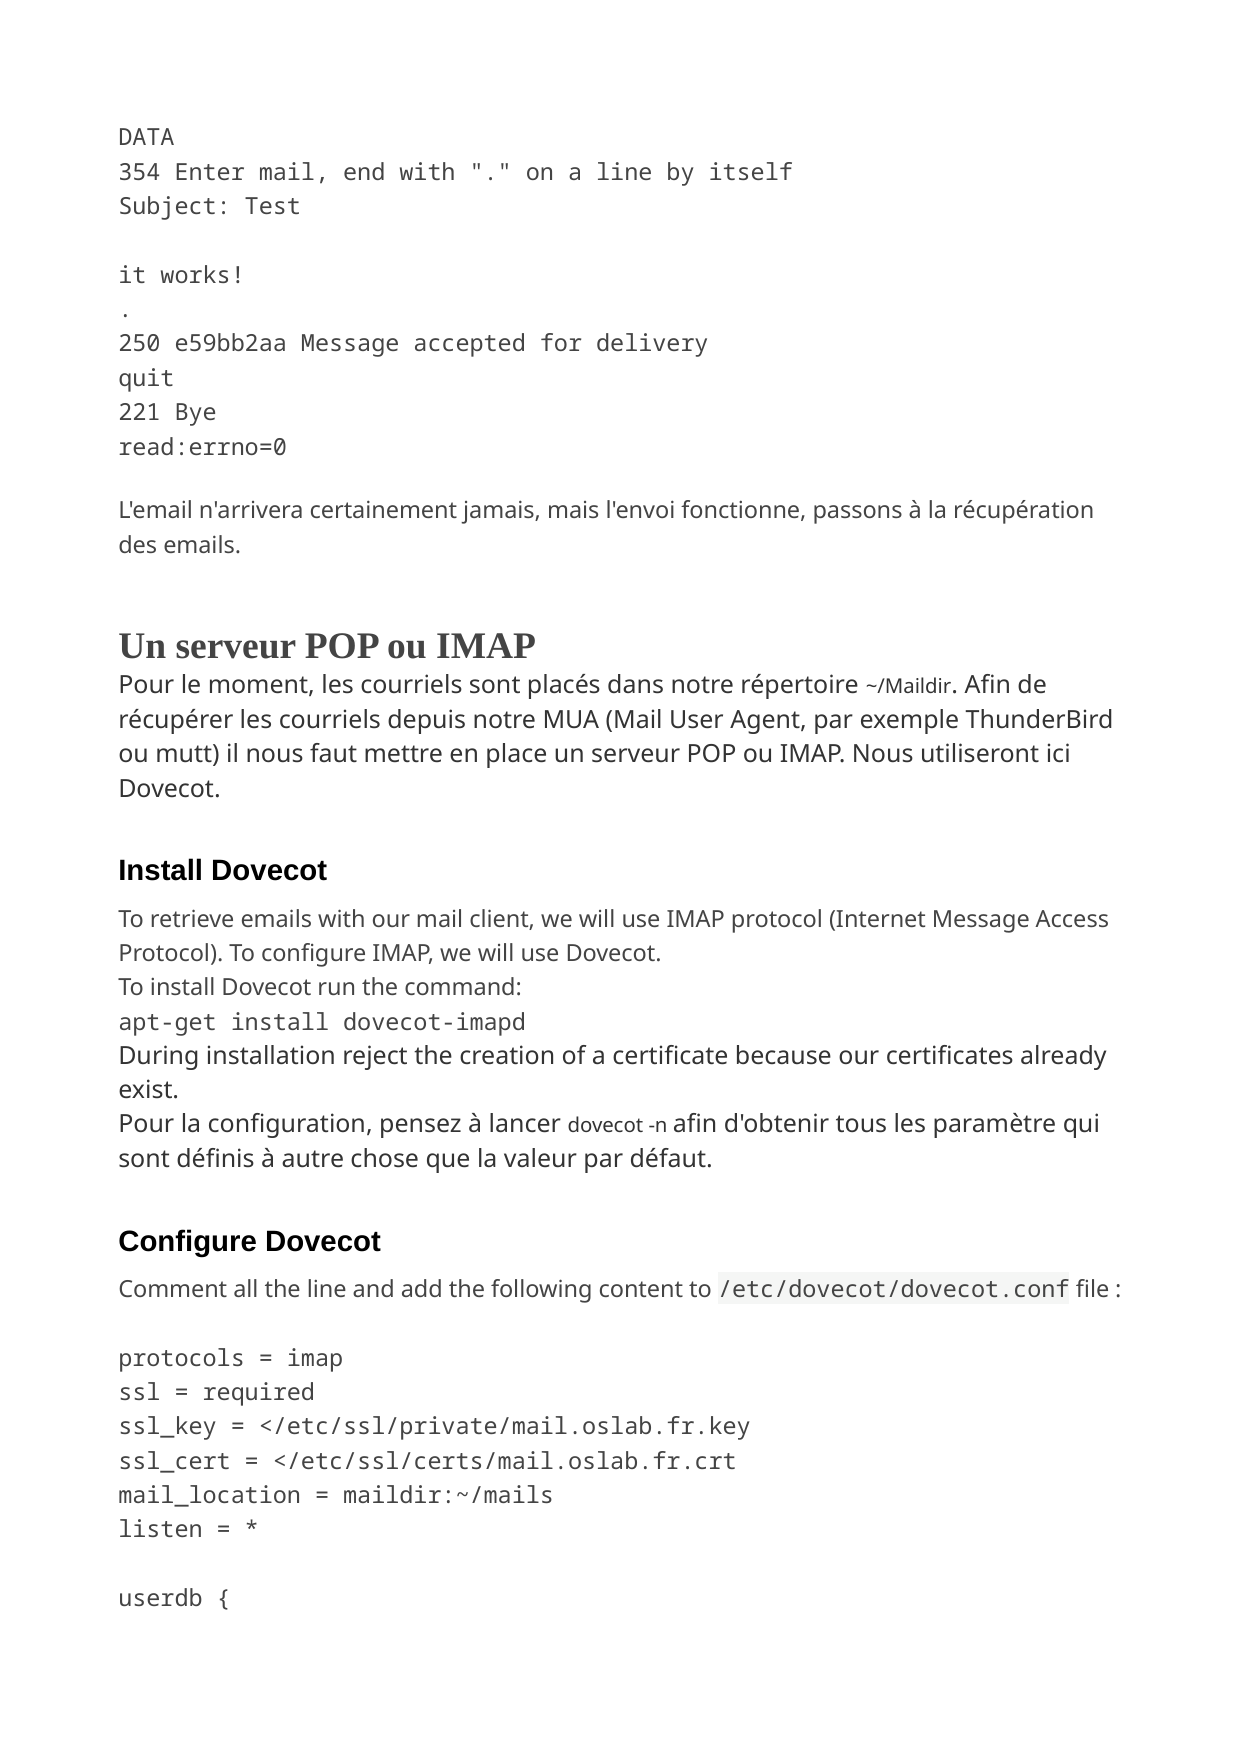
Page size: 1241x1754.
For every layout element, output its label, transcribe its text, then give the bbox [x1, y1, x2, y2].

text Subject: Test [118, 187, 1122, 221]
text read:errno=0 [118, 427, 1122, 462]
text quit [118, 359, 1122, 393]
text 221 Bye [118, 393, 1122, 427]
subtitle Install Dovecot [118, 853, 1122, 887]
text Comment all the line and add the following content to /etc/dovecot/dovecot.conf file : [118, 1270, 1122, 1304]
text To install Dovecot run the command: [118, 968, 1122, 1003]
text During installation reject the creation of a certificate because our certificates already exist. [118, 1037, 1122, 1106]
subtitle Configure Dovecot [118, 1223, 1122, 1257]
text 250 e59bb2aa Message accepted for delivery [118, 324, 1122, 359]
text DATA [118, 118, 1122, 152]
text ssl_key = </etc/ssl/private/mail.oslab.fr.key [118, 1407, 1122, 1442]
text To retrieve emails with our mail client, we will use IMAP protocol (Internet Message Access Protocol). To configure IMAP, we will use Dovecot. [118, 899, 1122, 968]
subtitle Un serveur POP ou IMAP [118, 624, 1122, 667]
text 354 Enter mail, end with "." on a line by itself [118, 152, 1122, 187]
text . [118, 290, 1122, 324]
text listen = * [118, 1510, 1122, 1545]
text mail_location = maildir:~/mails [118, 1476, 1122, 1510]
text protocols = imap [118, 1338, 1122, 1373]
text L'email n'arrivera certainement jamais, mais l'envoi fonctionne, passons à la récupération des emails. [118, 491, 1122, 560]
text userdb { [118, 1579, 1122, 1613]
text apt-get install dovecot-imapd [118, 1003, 1122, 1037]
text it works! [118, 256, 1122, 290]
text ssl_cert = </etc/ssl/certs/mail.oslab.fr.crt [118, 1442, 1122, 1476]
text Pour la configuration, pensez à lancer dovecot -n afin d'obtenir tous les paramètre qui sont définis à autre chose que la valeur par défaut. [118, 1106, 1122, 1174]
text ssl = required [118, 1373, 1122, 1407]
text Pour le moment, les courriels sont placés dans notre répertoire ~/Maildir. Afin de récupérer les courriels depuis notre MUA (Mail User Agent, par exemple ThunderBird ou mutt) il nous faut mettre en place un serveur POP ou IMAP. Nous utiliseront ici Dovecot. [118, 667, 1122, 804]
